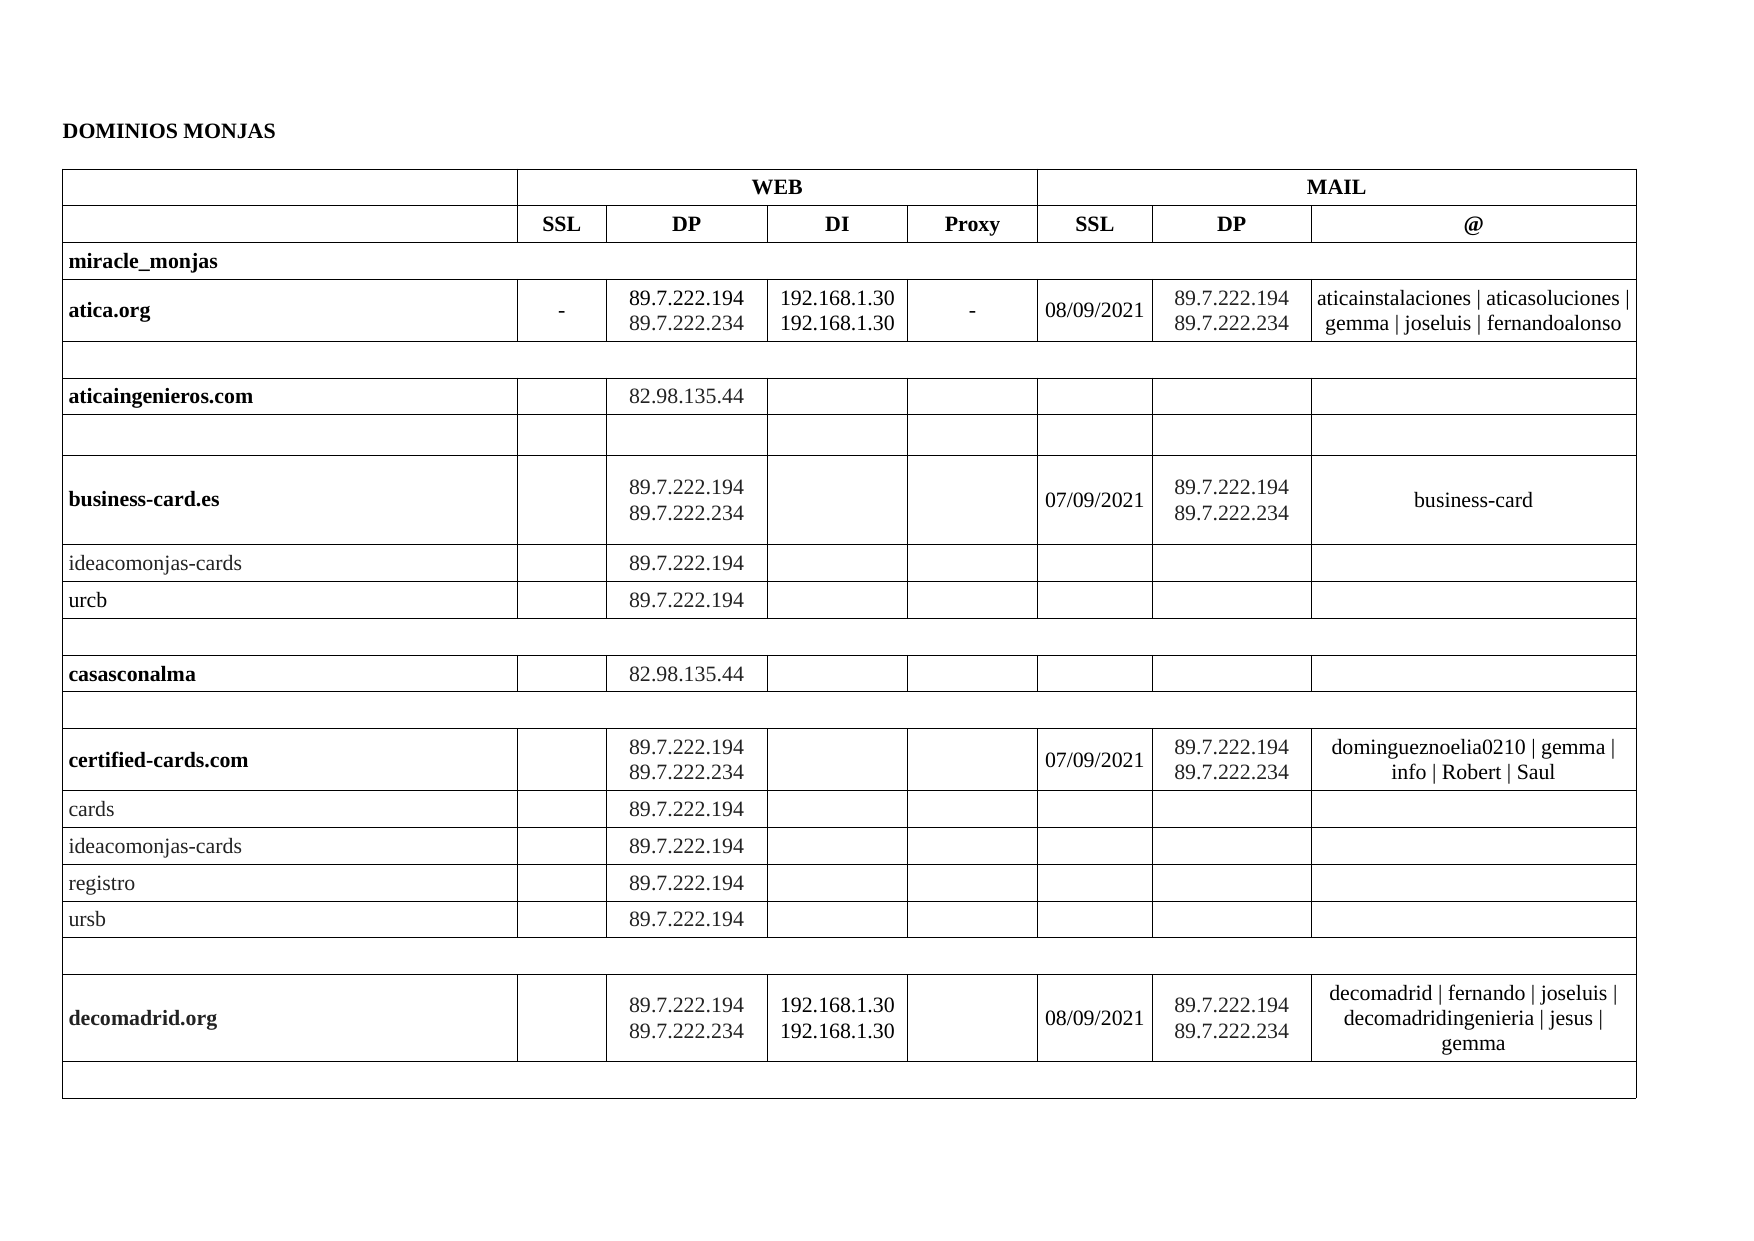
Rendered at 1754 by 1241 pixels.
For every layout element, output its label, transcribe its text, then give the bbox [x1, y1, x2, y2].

table_cell 08/09/2021 [1038, 975, 1152, 1061]
table_cell [1038, 791, 1152, 827]
table_cell [1153, 902, 1311, 937]
table_cell [1038, 902, 1152, 937]
table_cell [908, 729, 1037, 790]
table_cell 89.7.222.194 [607, 828, 767, 864]
table_cell [518, 865, 606, 901]
table_cell [1312, 379, 1636, 414]
table_cell [1038, 656, 1152, 691]
table_cell certified-cards.com [63, 729, 517, 790]
table_cell [1312, 791, 1636, 827]
table_cell [908, 415, 1037, 455]
text DOMINIOS MONJAS [62, 118, 1636, 143]
table_cell 89.7.222.194 [607, 582, 767, 618]
table_cell 89.7.222.194 89.7.222.234 [1153, 280, 1311, 341]
table_cell 07/09/2021 [1038, 729, 1152, 790]
table_cell [908, 656, 1037, 691]
table_cell [768, 415, 907, 455]
table_cell [1153, 656, 1311, 691]
table_cell aticainstalaciones | aticasoluciones | gemma | joseluis | fernandoalonso [1312, 280, 1636, 341]
table_cell [768, 791, 907, 827]
table_cell [63, 342, 1636, 378]
table_cell [63, 938, 1636, 974]
table_cell [1312, 865, 1636, 901]
table_cell [1312, 545, 1636, 581]
table_cell 89.7.222.194 89.7.222.234 [607, 975, 767, 1061]
table_cell [768, 545, 907, 581]
table_cell [1038, 865, 1152, 901]
table_cell [518, 828, 606, 864]
table_cell @ [1312, 206, 1636, 242]
table_cell 89.7.222.194 89.7.222.234 [607, 456, 767, 544]
table_cell [518, 975, 606, 1061]
table_cell ideacomonjas-cards [63, 545, 517, 581]
table_cell [768, 456, 907, 544]
table_cell [1038, 545, 1152, 581]
table_cell [768, 379, 907, 414]
table_cell business-card [1312, 456, 1636, 544]
table_cell 89.7.222.194 89.7.222.234 [607, 280, 767, 341]
table_cell [908, 975, 1037, 1061]
table_cell [1038, 379, 1152, 414]
table_cell [518, 415, 606, 455]
table_cell [518, 456, 606, 544]
table_cell [1153, 582, 1311, 618]
table_cell [1153, 865, 1311, 901]
table_cell [768, 865, 907, 901]
table_cell Proxy [908, 206, 1037, 242]
table_cell casasconalma [63, 656, 517, 691]
table_cell aticaingenieros.com [63, 379, 517, 414]
table_cell [1153, 828, 1311, 864]
table_cell [63, 619, 1636, 655]
table_cell 192.168.1.30 192.168.1.30 [768, 280, 907, 341]
table_cell [768, 729, 907, 790]
table_cell [908, 828, 1037, 864]
table_cell [63, 692, 1636, 728]
table_cell [1312, 582, 1636, 618]
table_cell [1038, 415, 1152, 455]
table_cell DI [768, 206, 907, 242]
table_cell [63, 1062, 1636, 1098]
table_cell 82.98.135.44 [607, 379, 767, 414]
table_cell [518, 545, 606, 581]
table_cell [1153, 415, 1311, 455]
table_cell business-card.es [63, 456, 517, 544]
table_cell atica.org [63, 280, 517, 341]
table_cell [908, 545, 1037, 581]
table_header MAIL [1038, 170, 1636, 205]
table_cell 82.98.135.44 [607, 656, 767, 691]
table_cell [1153, 379, 1311, 414]
table_cell 08/09/2021 [1038, 280, 1152, 341]
table_cell [518, 656, 606, 691]
table_cell [1038, 582, 1152, 618]
table_header WEB [518, 170, 1037, 205]
table_cell [1038, 828, 1152, 864]
table_cell [908, 791, 1037, 827]
table_cell [518, 729, 606, 790]
table_cell [1153, 545, 1311, 581]
table_cell DP [607, 206, 767, 242]
table_cell 89.7.222.194 89.7.222.234 [1153, 456, 1311, 544]
table_cell [908, 456, 1037, 544]
table_cell 89.7.222.194 89.7.222.234 [1153, 975, 1311, 1061]
table_cell [908, 582, 1037, 618]
table_cell 89.7.222.194 [607, 791, 767, 827]
table_cell [518, 902, 606, 937]
table_cell 89.7.222.194 [607, 545, 767, 581]
table_cell [518, 791, 606, 827]
table_cell SSL [518, 206, 606, 242]
table_cell [768, 582, 907, 618]
table_cell - [908, 280, 1037, 341]
table_cell [1153, 791, 1311, 827]
table_cell ursb [63, 902, 517, 937]
table_cell [63, 206, 517, 242]
table_cell [518, 582, 606, 618]
table_cell 89.7.222.194 [607, 865, 767, 901]
table_cell registro [63, 865, 517, 901]
table_cell [768, 902, 907, 937]
table_cell - [518, 280, 606, 341]
table_cell decomadrid | fernando | joseluis | decomadridingenieria | jesus | gemma [1312, 975, 1636, 1061]
table_cell [768, 656, 907, 691]
table_cell [1312, 902, 1636, 937]
table_cell domingueznoelia0210 | gemma | info | Robert | Saul [1312, 729, 1636, 790]
table_cell [768, 828, 907, 864]
table_cell [518, 379, 606, 414]
table_cell 89.7.222.194 89.7.222.234 [607, 729, 767, 790]
table_cell 07/09/2021 [1038, 456, 1152, 544]
table_cell decomadrid.org [63, 975, 517, 1061]
table_cell SSL [1038, 206, 1152, 242]
table_cell cards [63, 791, 517, 827]
table_cell miracle_monjas [63, 243, 1636, 279]
table_cell 192.168.1.30 192.168.1.30 [768, 975, 907, 1061]
table_header [63, 170, 517, 205]
table_cell [1312, 415, 1636, 455]
table_cell [908, 865, 1037, 901]
table_cell [908, 379, 1037, 414]
table_cell urcb [63, 582, 517, 618]
table_cell [63, 415, 517, 455]
table_cell [1312, 828, 1636, 864]
table_cell [1312, 656, 1636, 691]
table_cell 89.7.222.194 [607, 902, 767, 937]
table_cell [908, 902, 1037, 937]
table_cell 89.7.222.194 89.7.222.234 [1153, 729, 1311, 790]
table_cell DP [1153, 206, 1311, 242]
table_cell ideacomonjas-cards [63, 828, 517, 864]
table_cell [607, 415, 767, 455]
